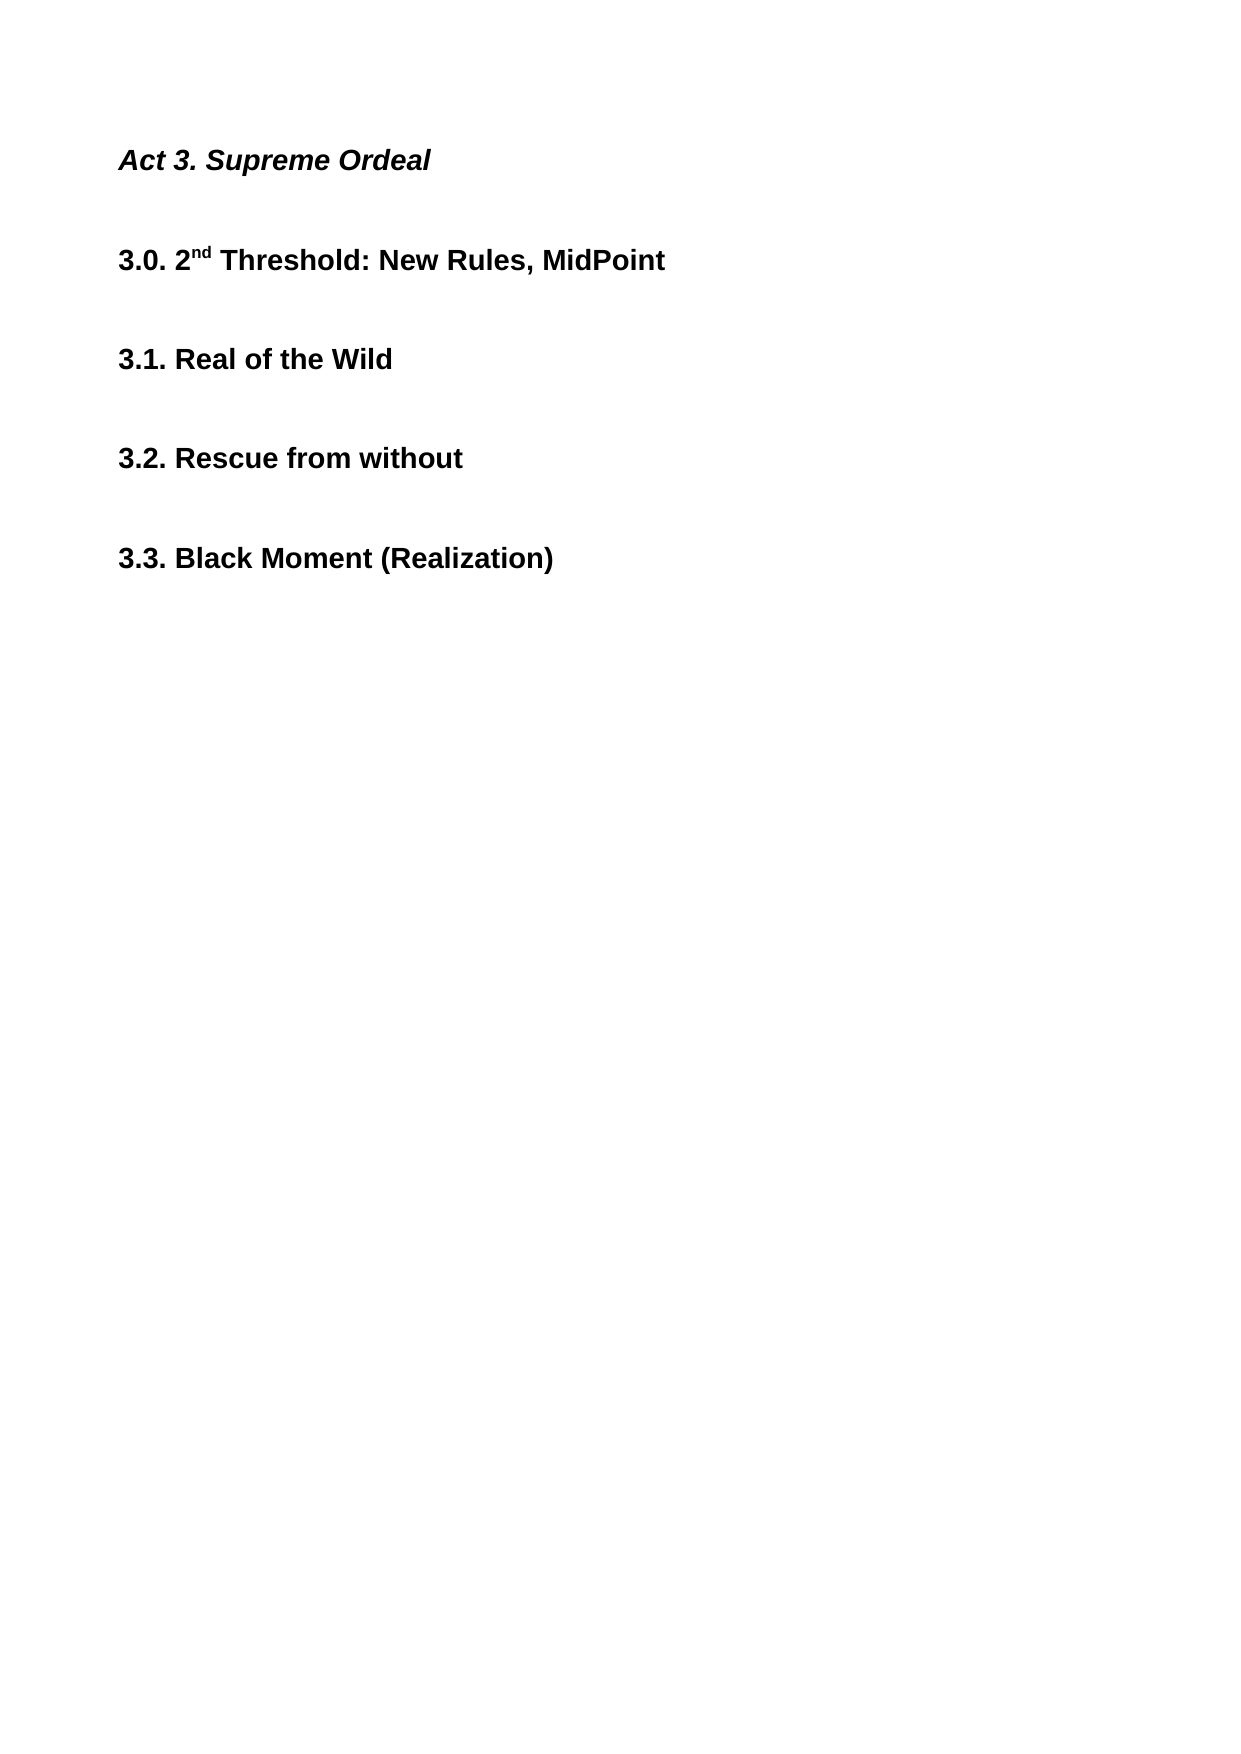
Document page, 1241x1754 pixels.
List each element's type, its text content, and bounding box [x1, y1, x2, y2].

subtitle Act 3. Supreme Ordeal [118, 143, 1122, 177]
subtitle 3.0. 2nd Threshold: New Rules, MidPoint [118, 243, 1122, 276]
subtitle 3.3. Black Moment (Realization) [118, 541, 1122, 574]
subtitle 3.1. Real of the Wild [118, 342, 1122, 376]
subtitle 3.2. Rescue from without [118, 442, 1122, 475]
